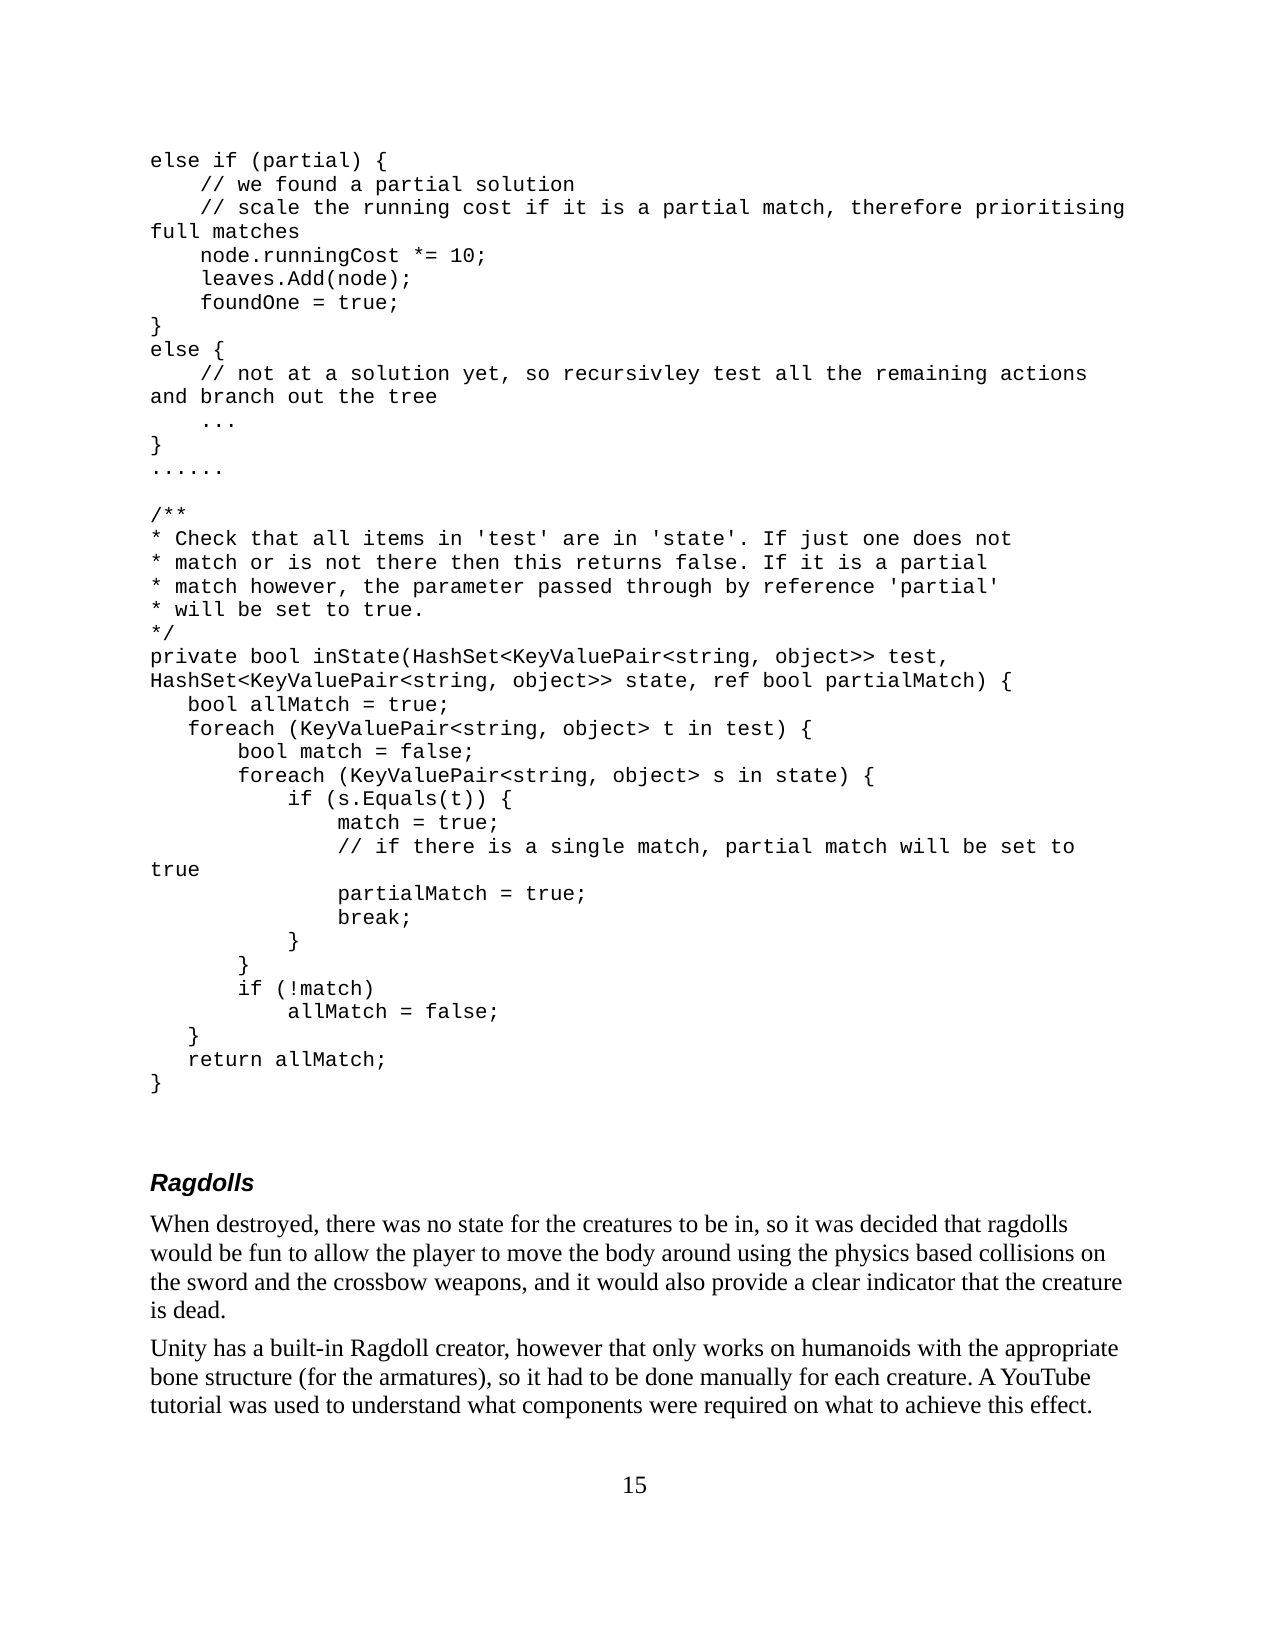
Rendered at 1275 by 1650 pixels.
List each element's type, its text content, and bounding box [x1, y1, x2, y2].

text // scale the running cost if it is a partial match, therefore prioritising full matches [150, 197, 1125, 244]
text partialMatch = true; [150, 883, 1125, 907]
text // we found a partial solution [150, 174, 1125, 197]
text leaves.Add(node); [150, 268, 1125, 292]
text if (s.Equals(t)) { [150, 788, 1125, 812]
text break; [150, 907, 1125, 930]
text allMatch = false; [150, 1001, 1125, 1025]
text * match or is not there then this returns false. If it is a partial [150, 552, 1125, 576]
text } [150, 316, 1125, 339]
text } [150, 930, 1125, 954]
text else if (partial) { [150, 150, 1125, 174]
text */ [150, 623, 1125, 647]
text * match however, the parameter passed through by reference 'partial' [150, 576, 1125, 599]
text } [150, 434, 1125, 457]
text When destroyed, there was no state for the creatures to be in, so it was decided that ragdolls would be fun to allow the player to move the body around using the physics based collisions on the sword and the crossbow weapons, and it would also provide a clear indicator that the creature is dead. [150, 1209, 1125, 1324]
text } [150, 954, 1125, 978]
text bool match = false; [150, 741, 1125, 765]
text ... [150, 410, 1125, 434]
text foreach (KeyValuePair<string, object> s in state) { [150, 765, 1125, 788]
text foundOne = true; [150, 292, 1125, 316]
text bool allMatch = true; [150, 694, 1125, 717]
text Unity has a built-in Ragdoll creator, however that only works on humanoids with the appropriate bone structure (for the armatures), so it had to be done manually for each creature. A YouTube tutorial was used to understand what components were required on what to achieve this effect. [150, 1333, 1125, 1419]
text } [150, 1025, 1125, 1048]
text } [150, 1072, 1125, 1096]
text * Check that all items in 'test' are in 'state'. If just one does not [150, 528, 1125, 552]
text else { [150, 339, 1125, 363]
text // if there is a single match, partial match will be set to true [150, 836, 1125, 883]
text private bool inState(HashSet<KeyValuePair<string, object>> test, HashSet<KeyValuePair<string, object>> state, ref bool partialMatch) { [150, 647, 1125, 694]
text node.runningCost *= 10; [150, 244, 1125, 268]
text return allMatch; [150, 1048, 1125, 1072]
text /** [150, 505, 1125, 528]
text foreach (KeyValuePair<string, object> t in test) { [150, 717, 1125, 741]
text * will be set to true. [150, 599, 1125, 623]
text // not at a solution yet, so recursivley test all the remaining actions and branch out the tree [150, 363, 1125, 410]
subtitle Ragdolls [150, 1168, 1125, 1197]
text match = true; [150, 812, 1125, 836]
text if (!match) [150, 978, 1125, 1001]
text ...... [150, 457, 1125, 481]
